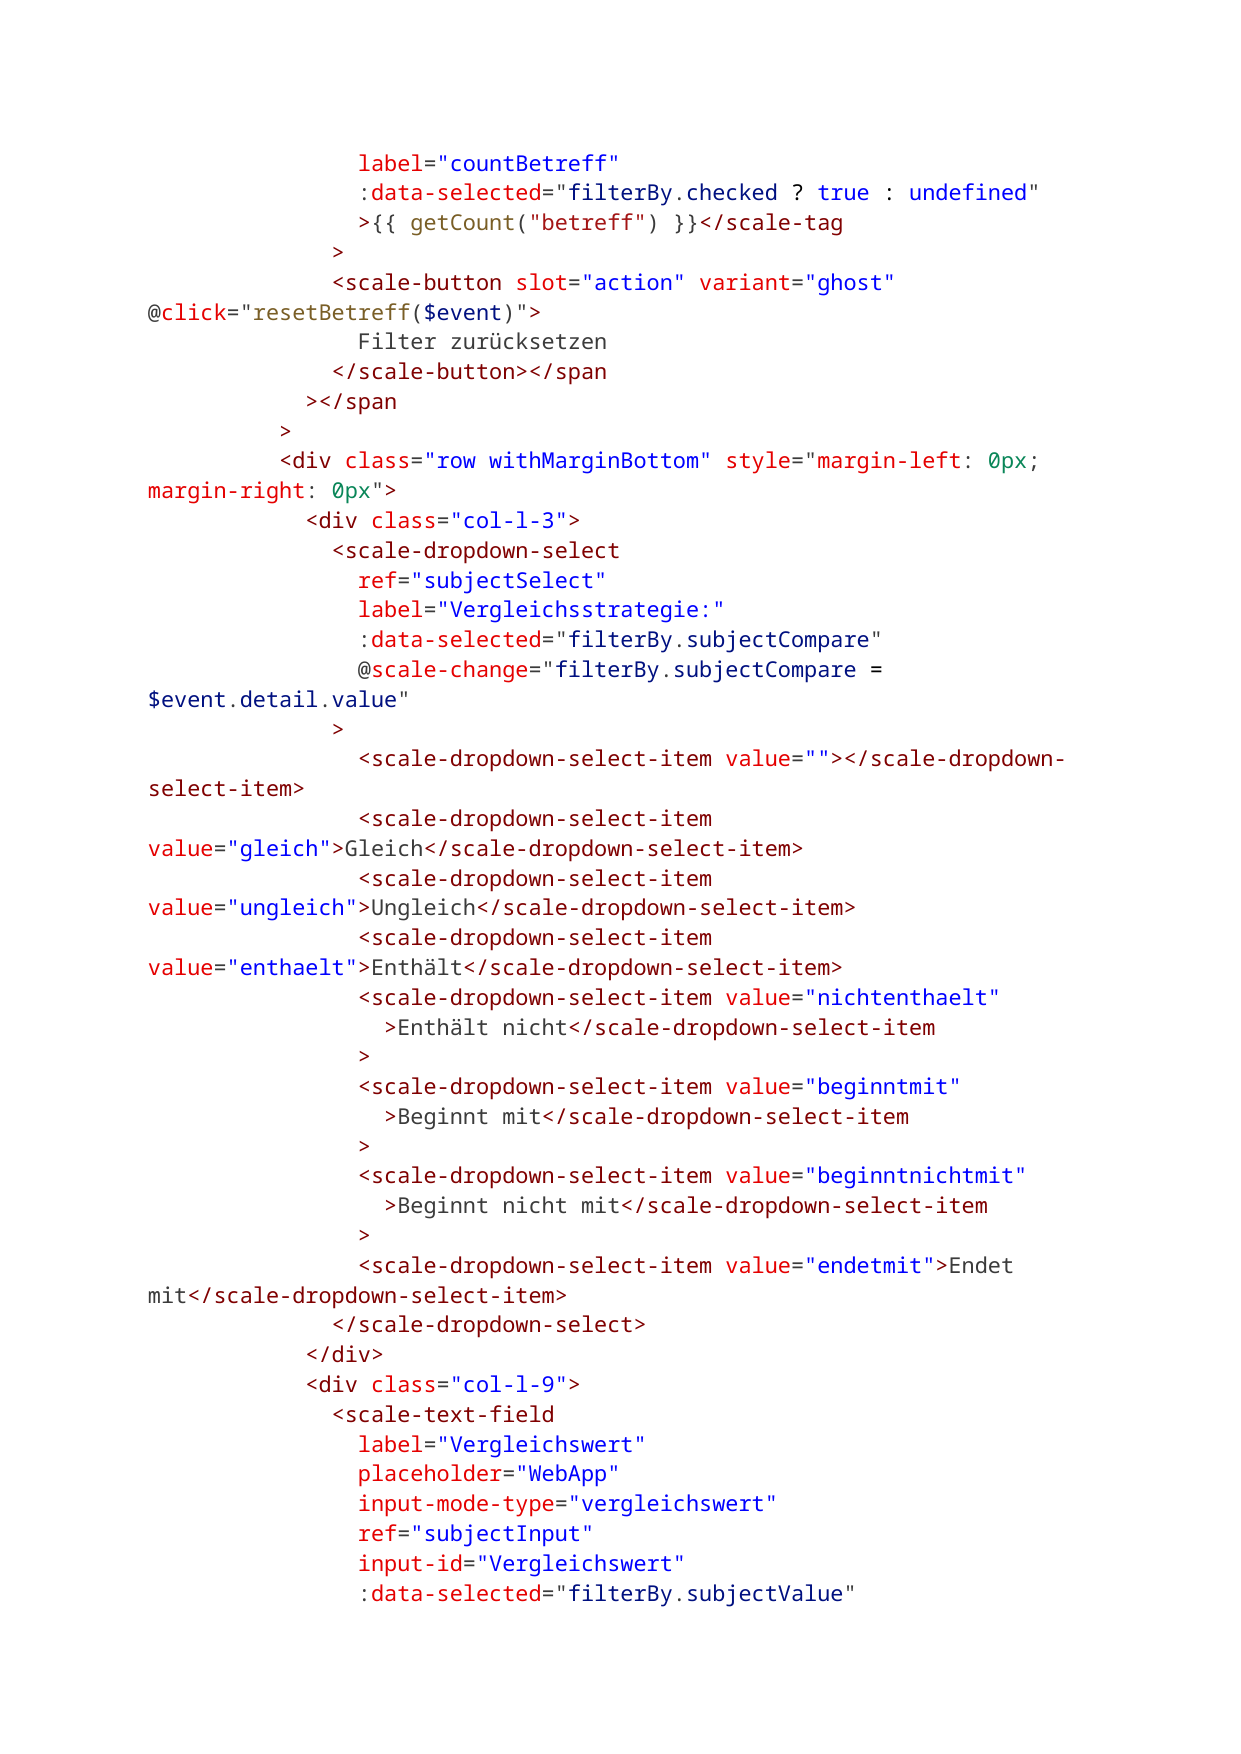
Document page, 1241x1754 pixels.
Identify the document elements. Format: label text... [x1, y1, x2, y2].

text @scale-change="filterBy.subjectCompare = $event.detail.value" [148, 654, 1093, 714]
text <scale-dropdown-select [148, 535, 1093, 565]
text <scale-dropdown-select-item value="enthaelt">Enthält</scale-dropdown-select-item> [148, 922, 1093, 982]
text <div class="col-l-3"> [148, 505, 1093, 535]
text </div> [148, 1339, 1093, 1369]
text placeholder="WebApp" [148, 1458, 1093, 1488]
text <scale-dropdown-select-item value="beginntmit" [148, 1071, 1093, 1101]
text ref="subjectInput" [148, 1518, 1093, 1548]
text > [148, 1220, 1093, 1250]
text </scale-button></span [148, 356, 1093, 386]
text <scale-button slot="action" variant="ghost" @click="resetBetreff($event)"> [148, 267, 1093, 326]
text >Beginnt mit</scale-dropdown-select-item [148, 1101, 1093, 1131]
text > [148, 714, 1093, 743]
text label="Vergleichsstrategie:" [148, 594, 1093, 624]
text <scale-dropdown-select-item value="nichtenthaelt" [148, 982, 1093, 1012]
text </scale-dropdown-select> [148, 1309, 1093, 1339]
text <div class="row withMarginBottom" style="margin-left: 0px; margin-right: 0px"> [148, 446, 1093, 505]
text label="Vergleichswert" [148, 1429, 1093, 1458]
text input-id="Vergleichswert" [148, 1548, 1093, 1578]
text > [148, 237, 1093, 267]
text <scale-dropdown-select-item value="beginntnichtmit" [148, 1161, 1093, 1190]
text <scale-dropdown-select-item value="gleich">Gleich</scale-dropdown-select-item> [148, 803, 1093, 863]
text <scale-dropdown-select-item value="endetmit">Endet mit</scale-dropdown-select-item> [148, 1250, 1093, 1309]
text :data-selected="filterBy.checked ? true : undefined" [148, 177, 1093, 207]
text >Beginnt nicht mit</scale-dropdown-select-item [148, 1190, 1093, 1220]
text :data-selected="filterBy.subjectCompare" [148, 624, 1093, 654]
text > [148, 1041, 1093, 1071]
text ref="subjectSelect" [148, 565, 1093, 594]
text Filter zurücksetzen [148, 326, 1093, 356]
text ></span [148, 386, 1093, 416]
text <scale-text-field [148, 1399, 1093, 1429]
text <scale-dropdown-select-item value=""></scale-dropdown-select-item> [148, 743, 1093, 803]
text >{{ getCount("betreff") }}</scale-tag [148, 207, 1093, 237]
text >Enthält nicht</scale-dropdown-select-item [148, 1012, 1093, 1041]
text label="countBetreff" [148, 148, 1093, 177]
text :data-selected="filterBy.subjectValue" [148, 1578, 1093, 1607]
text <div class="col-l-9"> [148, 1369, 1093, 1399]
text > [148, 1131, 1093, 1161]
text input-mode-type="vergleichswert" [148, 1488, 1093, 1518]
text <scale-dropdown-select-item value="ungleich">Ungleich</scale-dropdown-select-item> [148, 863, 1093, 922]
text > [148, 416, 1093, 446]
